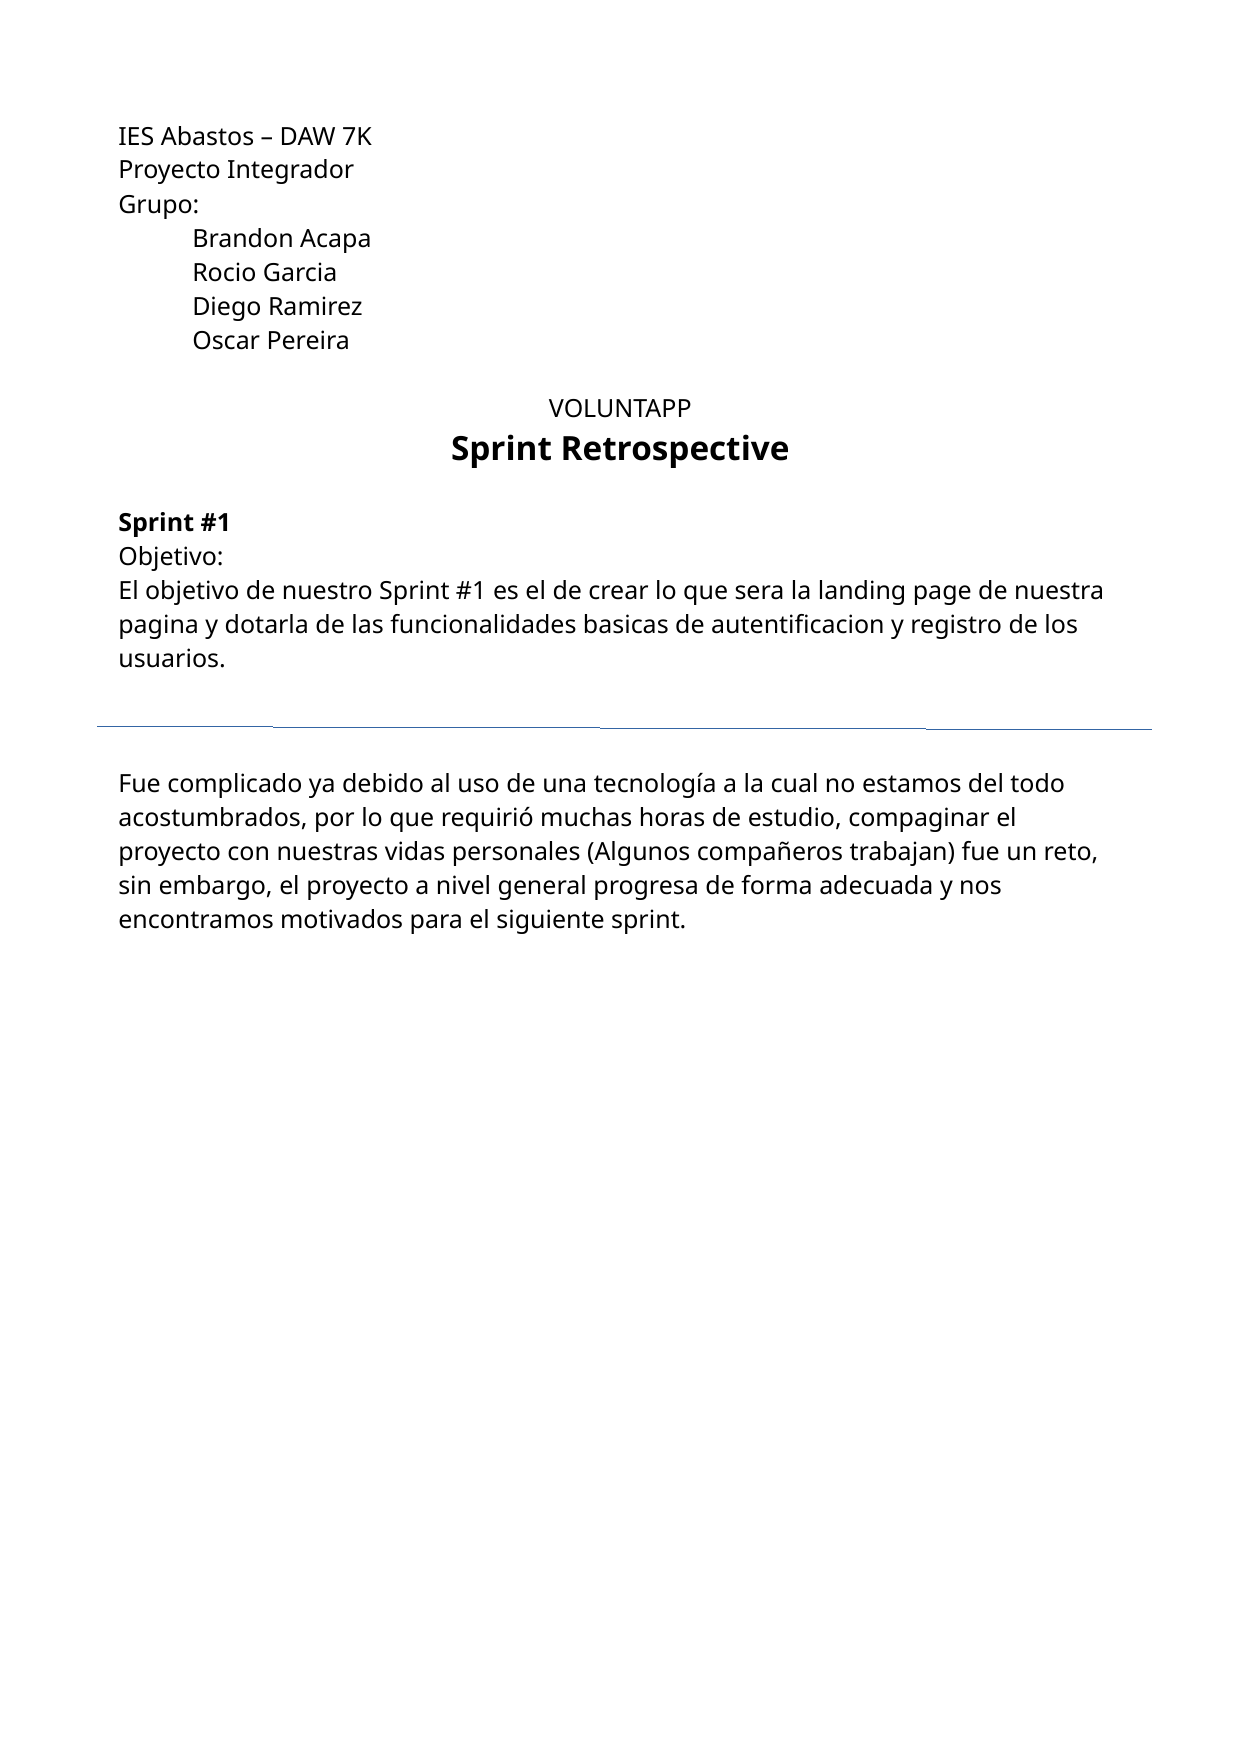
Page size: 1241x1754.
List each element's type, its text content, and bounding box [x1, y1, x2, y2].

text Brandon Acapa [118, 220, 1122, 254]
text El objetivo de nuestro Sprint #1 es el de crear lo que sera la landing page de nuestra pagina y dotarla de las funcionalidades basicas de autentificacion y registro de los usuarios. [118, 572, 1122, 674]
text VOLUNTAPP [118, 391, 1122, 425]
text Oscar Pereira [118, 322, 1122, 357]
text Fue complicado ya debido al uso de una tecnología a la cual no estamos del todo acostumbrados, por lo que requirió muchas horas de estudio, compaginar el proyecto con nuestras vidas personales (Algunos compañeros trabajan) fue un reto, sin embargo, el proyecto a nivel general progresa de forma adecuada y nos encontramos motivados para el siguiente sprint. [118, 765, 1122, 936]
text Sprint #1 [118, 504, 1122, 538]
text Proyecto Integrador [118, 152, 1122, 186]
text Rocio Garcia [118, 254, 1122, 288]
text Sprint Retrospective [118, 425, 1122, 470]
text Objetivo: [118, 538, 1122, 572]
text Grupo: [118, 186, 1122, 220]
text IES Abastos – DAW 7K [118, 118, 1122, 152]
text Diego Ramirez [118, 288, 1122, 322]
